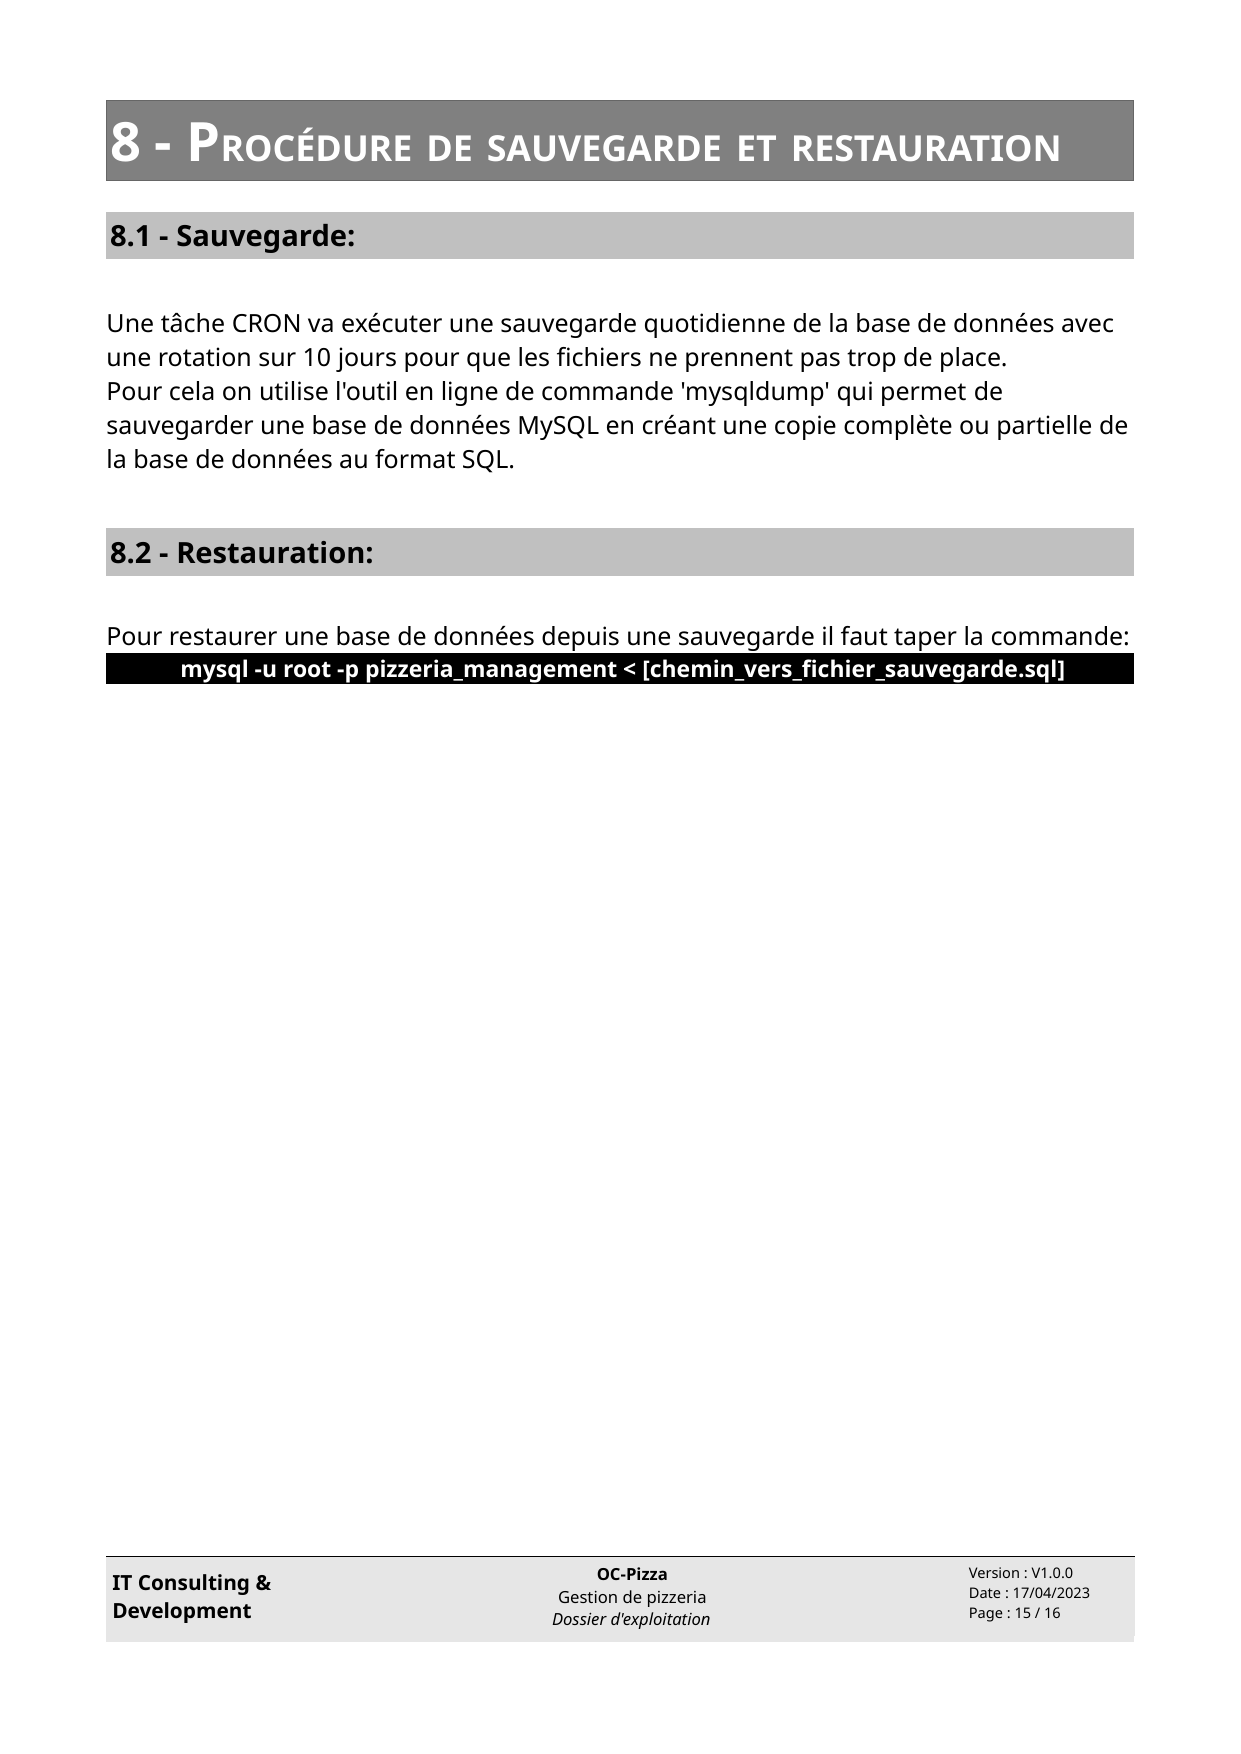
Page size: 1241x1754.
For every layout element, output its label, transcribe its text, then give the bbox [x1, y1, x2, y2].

text Une tâche CRON va exécuter une sauvegarde quotidienne de la base de données avec une rotation sur 10 jours pour que les fichiers ne prennent pas trop de place. [106, 305, 1134, 373]
text mysql -u root -p pizzeria_management < [chemin_vers_fichier_sauvegarde.sql] [106, 653, 1134, 684]
text Pour cela on utilise l'outil en ligne de commande 'mysqldump' qui permet de sauvegarder une base de données MySQL en créant une copie complète ou partielle de la base de données au format SQL. [106, 373, 1134, 476]
subtitle Sauvegarde: [107, 213, 1133, 258]
subtitle Procédure de sauvegarde et restauration [107, 101, 1133, 180]
subtitle Restauration: [107, 530, 1133, 575]
text Pour restaurer une base de données depuis une sauvegarde il faut taper la commande: [106, 619, 1134, 653]
